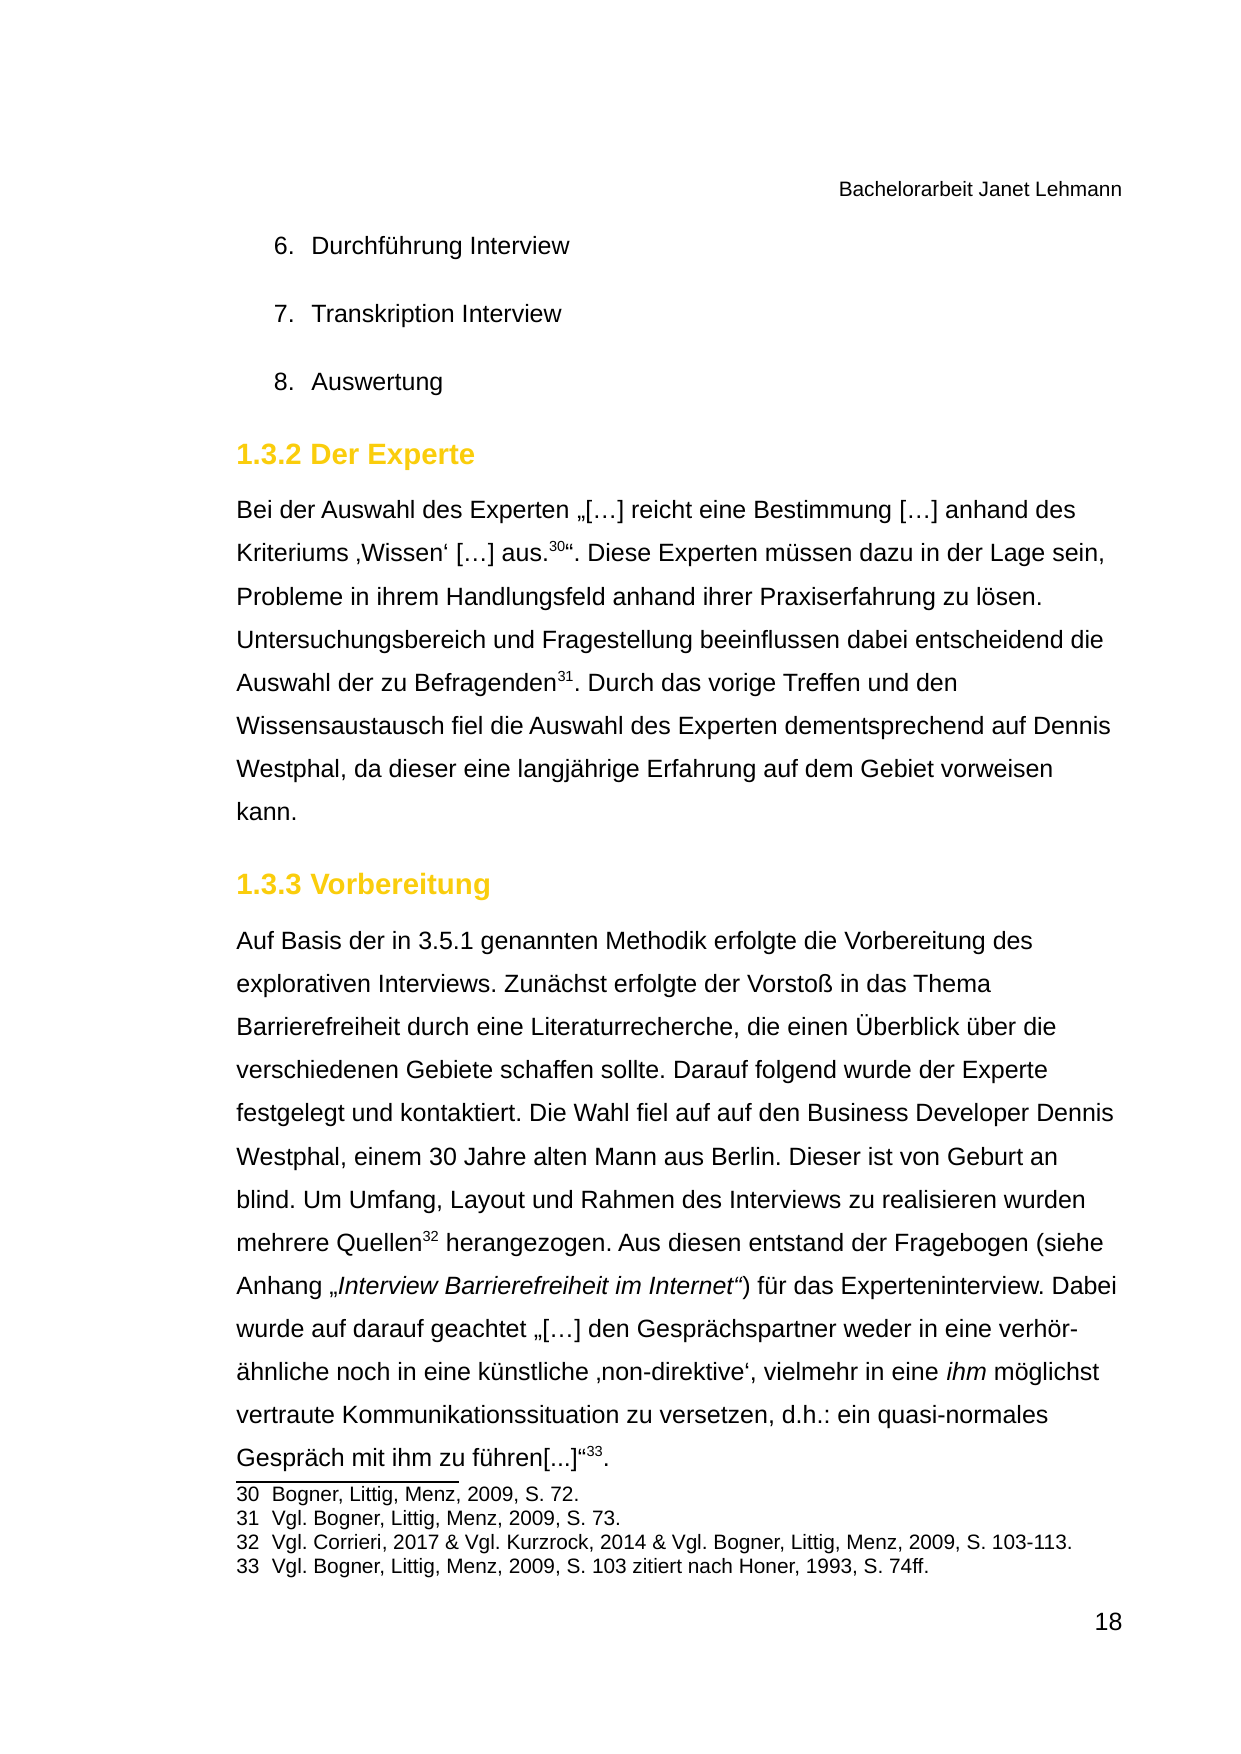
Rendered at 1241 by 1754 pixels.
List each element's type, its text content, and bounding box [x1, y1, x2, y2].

list Transkription Interview [274, 298, 1122, 327]
text Vgl. Bogner, Littig, Menz, 2009, S. 103 zitiert nach Honer, 1993, S. 74ff. [236, 1554, 1122, 1578]
text Bogner, Littig, Menz, 2009, S. 72. [236, 1482, 1122, 1506]
text Auf Basis der in 3.5.1 genannten Methodik erfolgte die Vorbereitung des explorativen Interviews. Zunächst erfolgte der Vorstoß in das Thema Barrierefreiheit durch eine Literaturrecherche, die einen Überblick über die verschiedenen Gebiete schaffen sollte. Darauf folgend wurde der Experte festgelegt und kontaktiert. Die Wahl fiel auf auf den Business Developer Dennis Westphal, einem 30 Jahre alten Mann aus Berlin. Dieser ist von Geburt an blind. Um Umfang, Layout und Rahmen des Interviews zu realisieren wurden mehrere Quellen herangezogen. Aus diesen entstand der Fragebogen (siehe Anhang „Interview Barrierefreiheit im Internet“) für das Experteninterview. Dabei wurde auf darauf geachtet „[…] den Gesprächspartner weder in eine verhör-ähnliche noch in eine künstliche ‚non-direktive‘, vielmehr in eine ihm möglichst vertraute Kommunikationssituation zu versetzen, d.h.: ein quasi-normales Gespräch mit ihm zu führen[...]“. [236, 926, 1122, 1472]
subtitle Der Experte [236, 437, 1122, 470]
list Auswertung [274, 366, 1122, 395]
subtitle Vorbereitung [236, 867, 1122, 901]
text Bei der Auswahl des Experten „[…] reicht eine Bestimmung […] anhand des Kriteriums ‚Wissen‘ […] aus.“. Diese Experten müssen dazu in der Lage sein, Probleme in ihrem Handlungsfeld anhand ihrer Praxiserfahrung zu lösen. Untersuchungsbereich und Fragestellung beeinflussen dabei entscheidend die Auswahl der zu Befragenden. Durch das vorige Treffen und den Wissensaustausch fiel die Auswahl des Experten dementsprechend auf Dennis Westphal, da dieser eine langjährige Erfahrung auf dem Gebiet vorweisen kann. [236, 495, 1122, 826]
text Vgl. Corrieri, 2017 & Vgl. Kurzrock, 2014 & Vgl. Bogner, Littig, Menz, 2009, S. 103-113. [236, 1530, 1122, 1554]
list Durchführung Interview [274, 231, 1122, 259]
text Vgl. Bogner, Littig, Menz, 2009, S. 73. [236, 1506, 1122, 1530]
